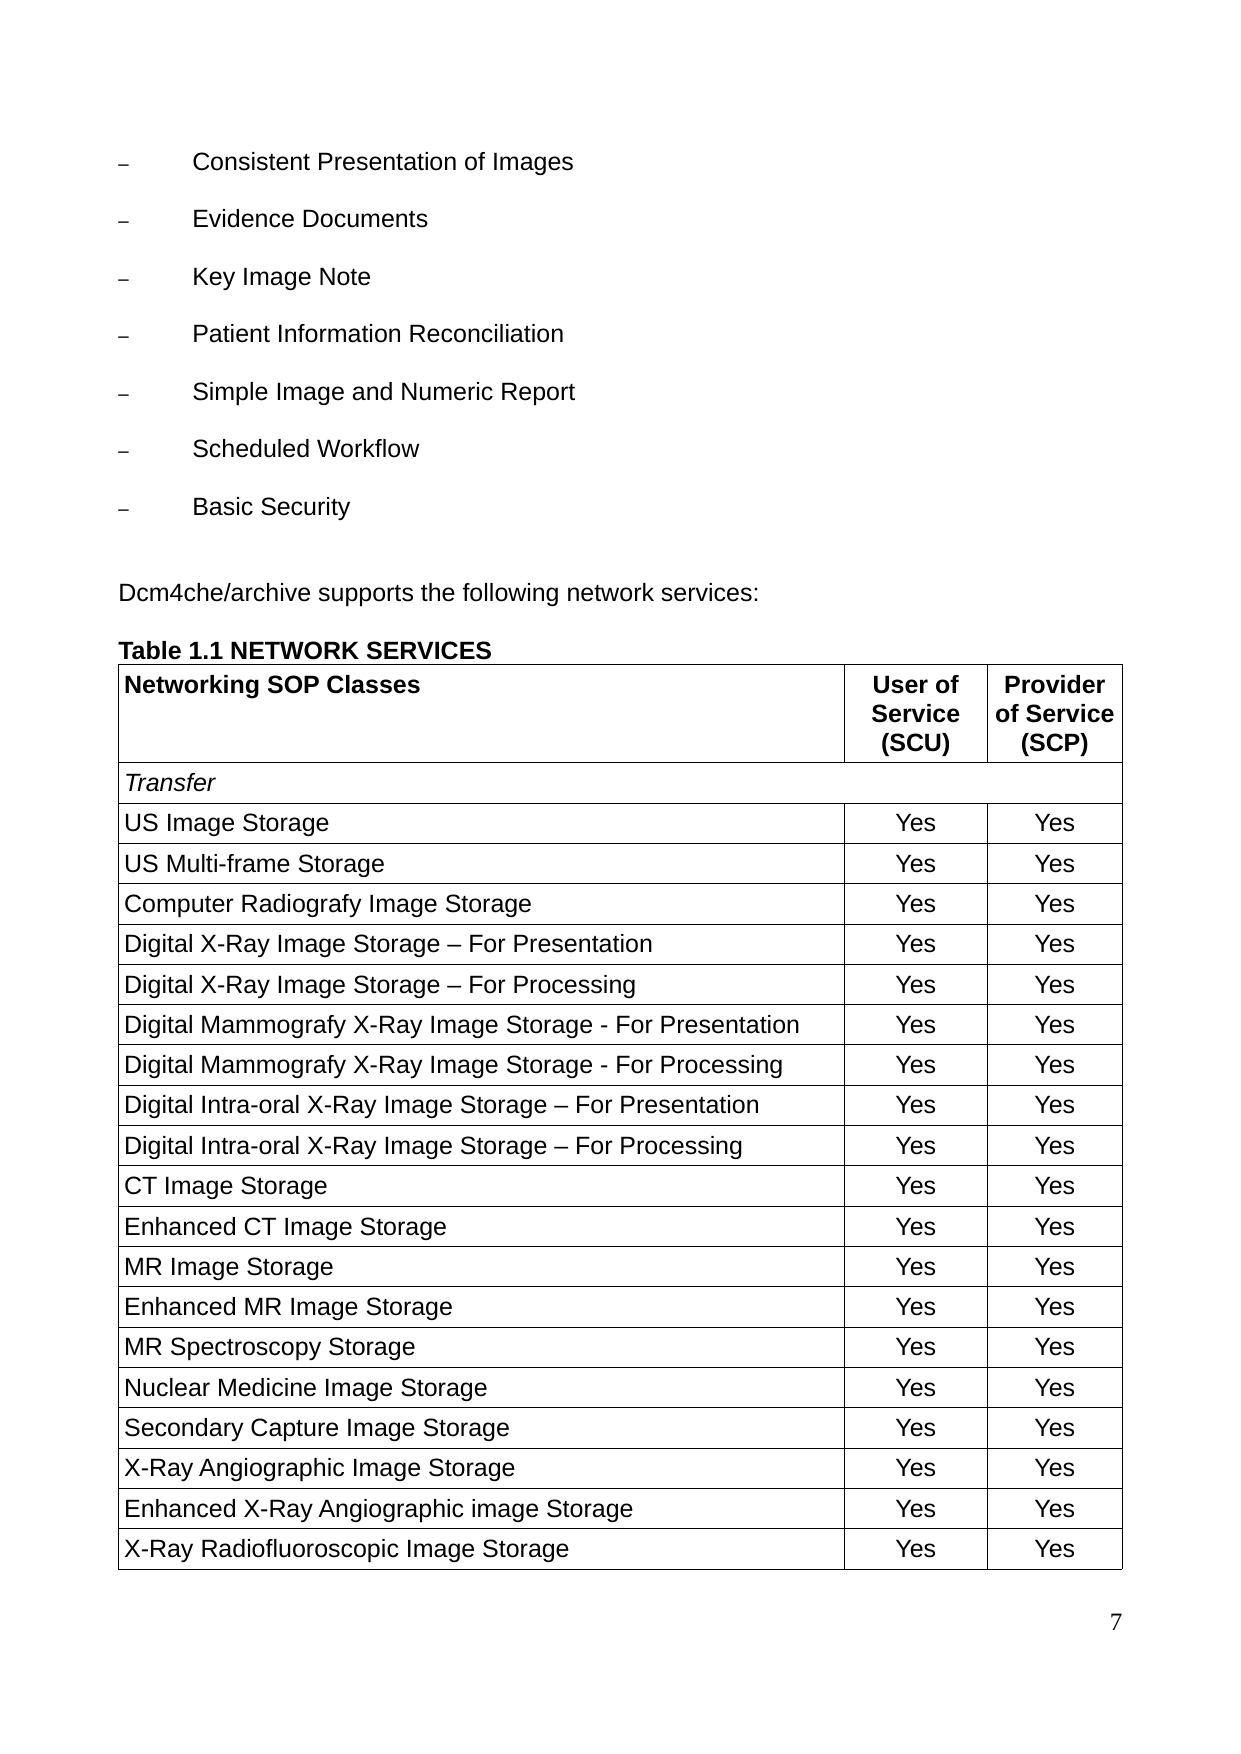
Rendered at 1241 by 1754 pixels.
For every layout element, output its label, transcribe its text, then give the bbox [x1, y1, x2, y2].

table_cell CT Image Storage [119, 1166, 844, 1206]
table_cell Yes [988, 1449, 1122, 1488]
table_cell Yes [845, 1086, 987, 1125]
table_cell Yes [845, 1207, 987, 1246]
table_cell Yes [988, 1529, 1122, 1568]
table_cell Yes [988, 1126, 1122, 1165]
table_cell Yes [988, 925, 1122, 964]
list Patient Information Reconciliation [118, 319, 1122, 348]
table_cell Yes [988, 1166, 1122, 1206]
table_cell Digital Mammografy X-Ray Image Storage - For Processing [119, 1045, 844, 1085]
list Simple Image and Numeric Report [118, 377, 1122, 406]
table_cell Digital X-Ray Image Storage – For Processing [119, 965, 844, 1004]
table_cell Yes [845, 1287, 987, 1327]
list Basic Security [118, 492, 1122, 521]
table_cell Yes [845, 1368, 987, 1407]
table_header Provider of Service (SCP) [988, 665, 1122, 762]
table_cell Yes [845, 1005, 987, 1044]
table_cell Yes [845, 844, 987, 883]
table_cell Yes [845, 1247, 987, 1286]
table_cell Digital Intra-oral X-Ray Image Storage – For Processing [119, 1126, 844, 1165]
table_cell Yes [988, 804, 1122, 843]
table_cell Digital Mammografy X-Ray Image Storage - For Presentation [119, 1005, 844, 1044]
list Evidence Documents [118, 204, 1122, 233]
table_cell Yes [988, 1086, 1122, 1125]
table_cell Yes [988, 1005, 1122, 1044]
list Key Image Note [118, 262, 1122, 291]
table_cell Yes [988, 1489, 1122, 1528]
table_cell Yes [988, 965, 1122, 1004]
table_cell Yes [845, 1328, 987, 1367]
table_cell Yes [845, 804, 987, 843]
table_cell Yes [988, 1207, 1122, 1246]
table_cell Yes [988, 1408, 1122, 1447]
table_cell Yes [845, 1166, 987, 1206]
table_cell Yes [845, 925, 987, 964]
table_cell X-Ray Radiofluoroscopic Image Storage [119, 1529, 844, 1568]
table_cell X-Ray Angiographic Image Storage [119, 1449, 844, 1488]
table_cell Digital X-Ray Image Storage – For Presentation [119, 925, 844, 964]
table_cell Secondary Capture Image Storage [119, 1408, 844, 1447]
table_cell Yes [988, 884, 1122, 923]
table_cell MR Image Storage [119, 1247, 844, 1286]
table_cell Yes [845, 965, 987, 1004]
table_cell Yes [988, 844, 1122, 883]
table_cell MR Spectroscopy Storage [119, 1328, 844, 1367]
table_cell Computer Radiografy Image Storage [119, 884, 844, 923]
table_cell Yes [845, 1045, 987, 1085]
list Consistent Presentation of Images [118, 147, 1122, 176]
table_cell Yes [845, 1126, 987, 1165]
text Table 1.1 NETWORK SERVICES [118, 636, 1122, 664]
table_cell Nuclear Medicine Image Storage [119, 1368, 844, 1407]
list Scheduled Workflow [118, 434, 1122, 463]
table_cell Yes [845, 1449, 987, 1488]
table_cell Enhanced MR Image Storage [119, 1287, 844, 1327]
table_header Networking SOP Classes [119, 665, 844, 762]
table_cell Yes [988, 1045, 1122, 1085]
table_cell Transfer [119, 763, 1122, 802]
text Dcm4che/archive supports the following network services: [118, 578, 1122, 607]
table_cell US Image Storage [119, 804, 844, 843]
table_cell Yes [845, 884, 987, 923]
table_cell Yes [988, 1328, 1122, 1367]
table_cell Yes [988, 1368, 1122, 1407]
table_cell Enhanced X-Ray Angiographic image Storage [119, 1489, 844, 1528]
table_cell Enhanced CT Image Storage [119, 1207, 844, 1246]
table_cell Yes [845, 1529, 987, 1568]
table_cell Yes [845, 1489, 987, 1528]
table_cell Yes [988, 1247, 1122, 1286]
table_cell Yes [845, 1408, 987, 1447]
table_header User of Service (SCU) [845, 665, 987, 762]
table_cell Yes [988, 1287, 1122, 1327]
table_cell Digital Intra-oral X-Ray Image Storage – For Presentation [119, 1086, 844, 1125]
table_cell US Multi-frame Storage [119, 844, 844, 883]
